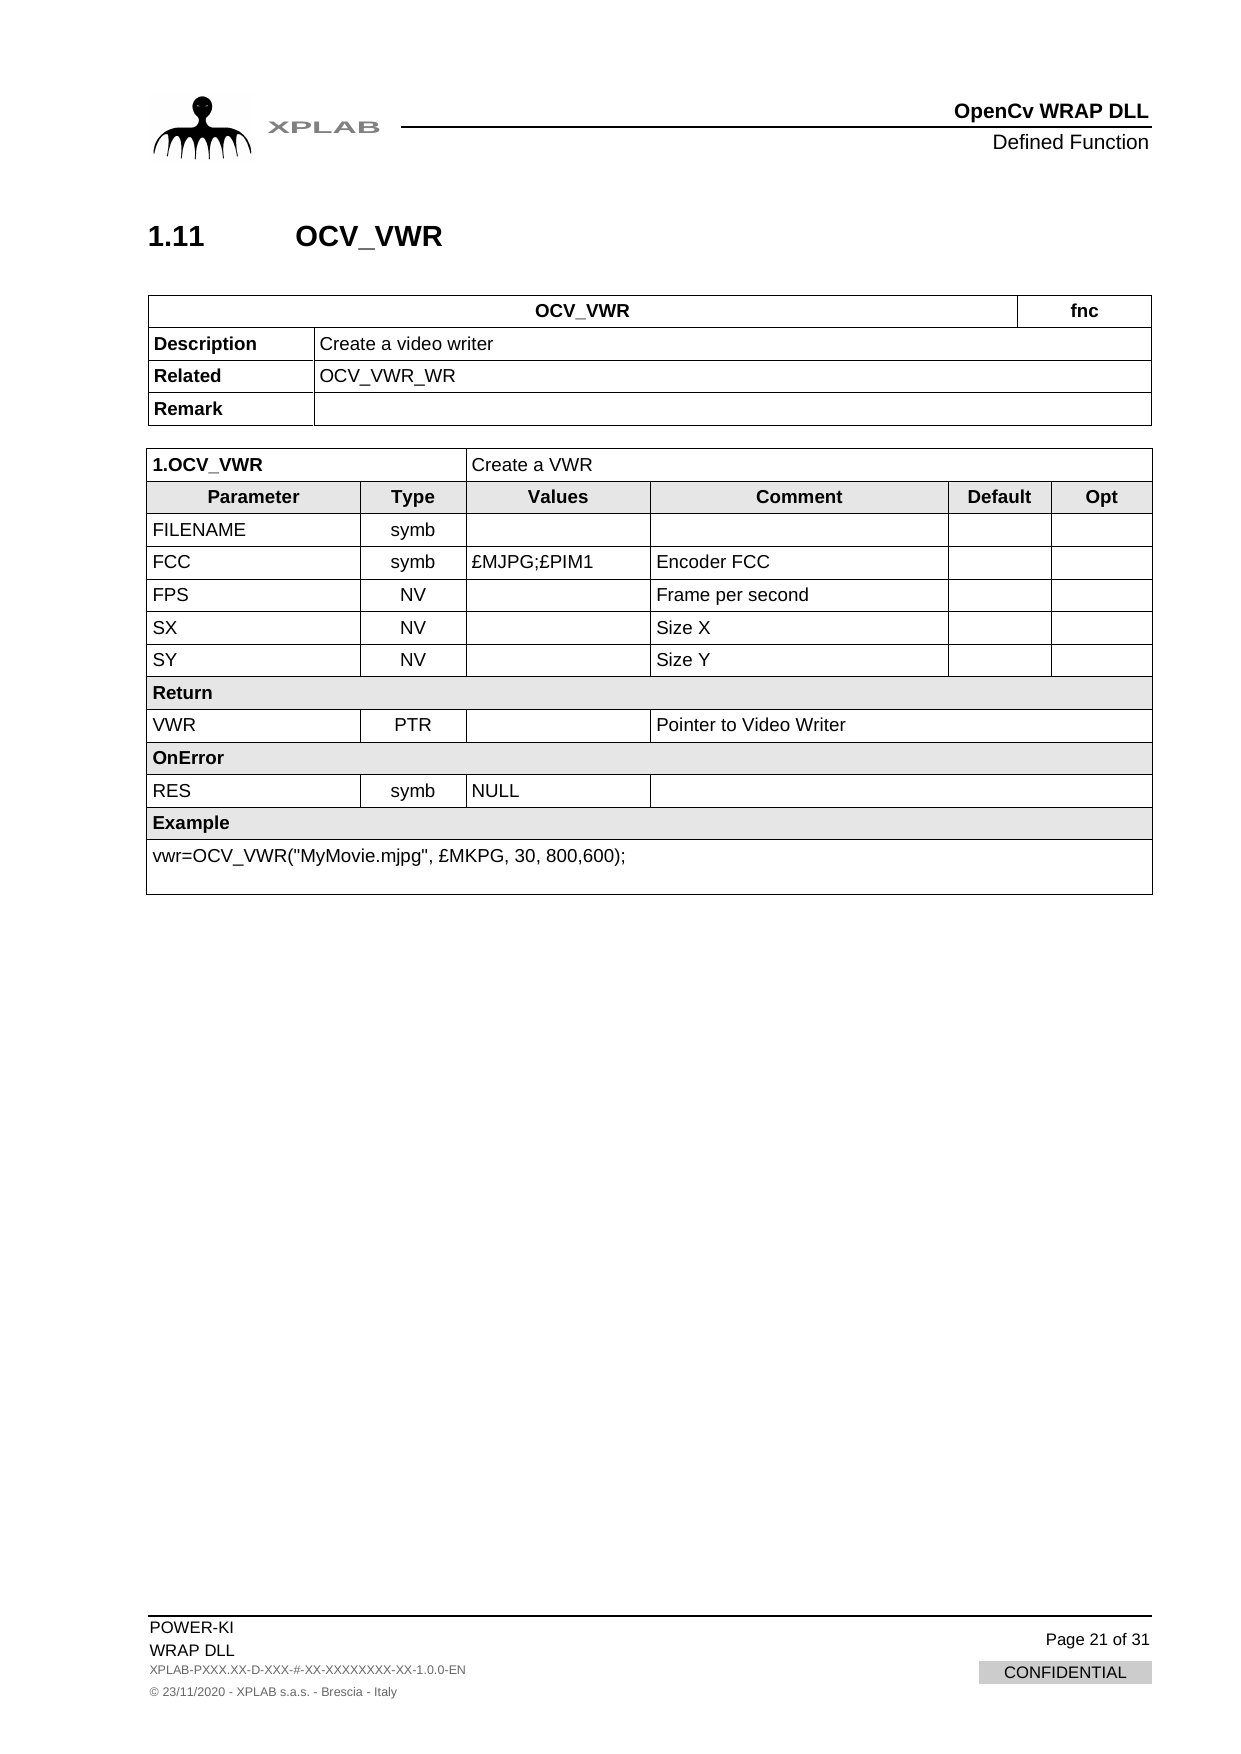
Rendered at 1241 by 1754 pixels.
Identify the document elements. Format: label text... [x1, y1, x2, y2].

table_cell Default [949, 482, 1051, 513]
table_cell RES [147, 775, 360, 807]
table_cell FCC [147, 547, 360, 579]
table_cell [315, 393, 1151, 425]
table_cell NULL [467, 775, 650, 807]
table_cell [1052, 547, 1152, 579]
table_cell symb [361, 775, 466, 807]
table_cell [467, 645, 650, 676]
table_cell £MJPG;£PIM1 [467, 547, 650, 579]
table_cell [1052, 580, 1152, 611]
table_cell OnError [147, 743, 1152, 774]
table_cell Size X [651, 612, 948, 644]
table_cell Values [467, 482, 650, 513]
table_cell Opt [1052, 482, 1152, 513]
table_cell Frame per second [651, 580, 948, 611]
table_cell SY [147, 645, 360, 676]
table_cell vwr=OCV_VWR("MyMovie.mjpg", £MKPG, 30, 800,600); [147, 840, 1152, 894]
table_cell SX [147, 612, 360, 644]
table_cell Related [149, 361, 313, 392]
table_cell VWR [147, 710, 360, 742]
table_cell Size Y [651, 645, 948, 676]
table_cell FPS [147, 580, 360, 611]
table_cell [1052, 645, 1152, 676]
table_cell Example [147, 808, 1152, 839]
table_cell [949, 645, 1051, 676]
table_cell [467, 514, 650, 546]
table_cell Parameter [147, 482, 360, 513]
table_header OCV_VWR [149, 296, 1017, 327]
table_cell [1052, 612, 1152, 644]
table_cell Description [149, 328, 313, 360]
table_cell NV [361, 645, 466, 676]
table_cell [1052, 514, 1152, 546]
table_cell [651, 775, 1152, 807]
table_cell [949, 514, 1051, 546]
table_cell Comment [651, 482, 948, 513]
table_cell NV [361, 580, 466, 611]
table_cell [467, 580, 650, 611]
table_cell [467, 612, 650, 644]
table_header 1.OCV_VWR [147, 449, 466, 481]
table_cell NV [361, 612, 466, 644]
subtitle OCV_VWR [148, 220, 1152, 252]
table_cell Type [361, 482, 466, 513]
table_cell [949, 580, 1051, 611]
table_header fnc [1018, 296, 1151, 327]
table_cell symb [361, 547, 466, 579]
picture [150, 91, 255, 163]
table_cell [949, 547, 1051, 579]
table_cell symb [361, 514, 466, 546]
table_cell Encoder FCC [651, 547, 948, 579]
table_cell PTR [361, 710, 466, 742]
table_cell Pointer to Video Writer [651, 710, 1152, 742]
table_cell [651, 514, 948, 546]
table_cell FILENAME [147, 514, 360, 546]
table_cell [467, 710, 650, 742]
table_cell [949, 612, 1051, 644]
table_cell Create a video writer [315, 328, 1151, 360]
table_cell OCV_VWR_WR [315, 361, 1151, 392]
table_header Create a VWR [467, 449, 1152, 481]
table_cell Remark [149, 393, 313, 425]
table_cell Return [147, 677, 1152, 709]
